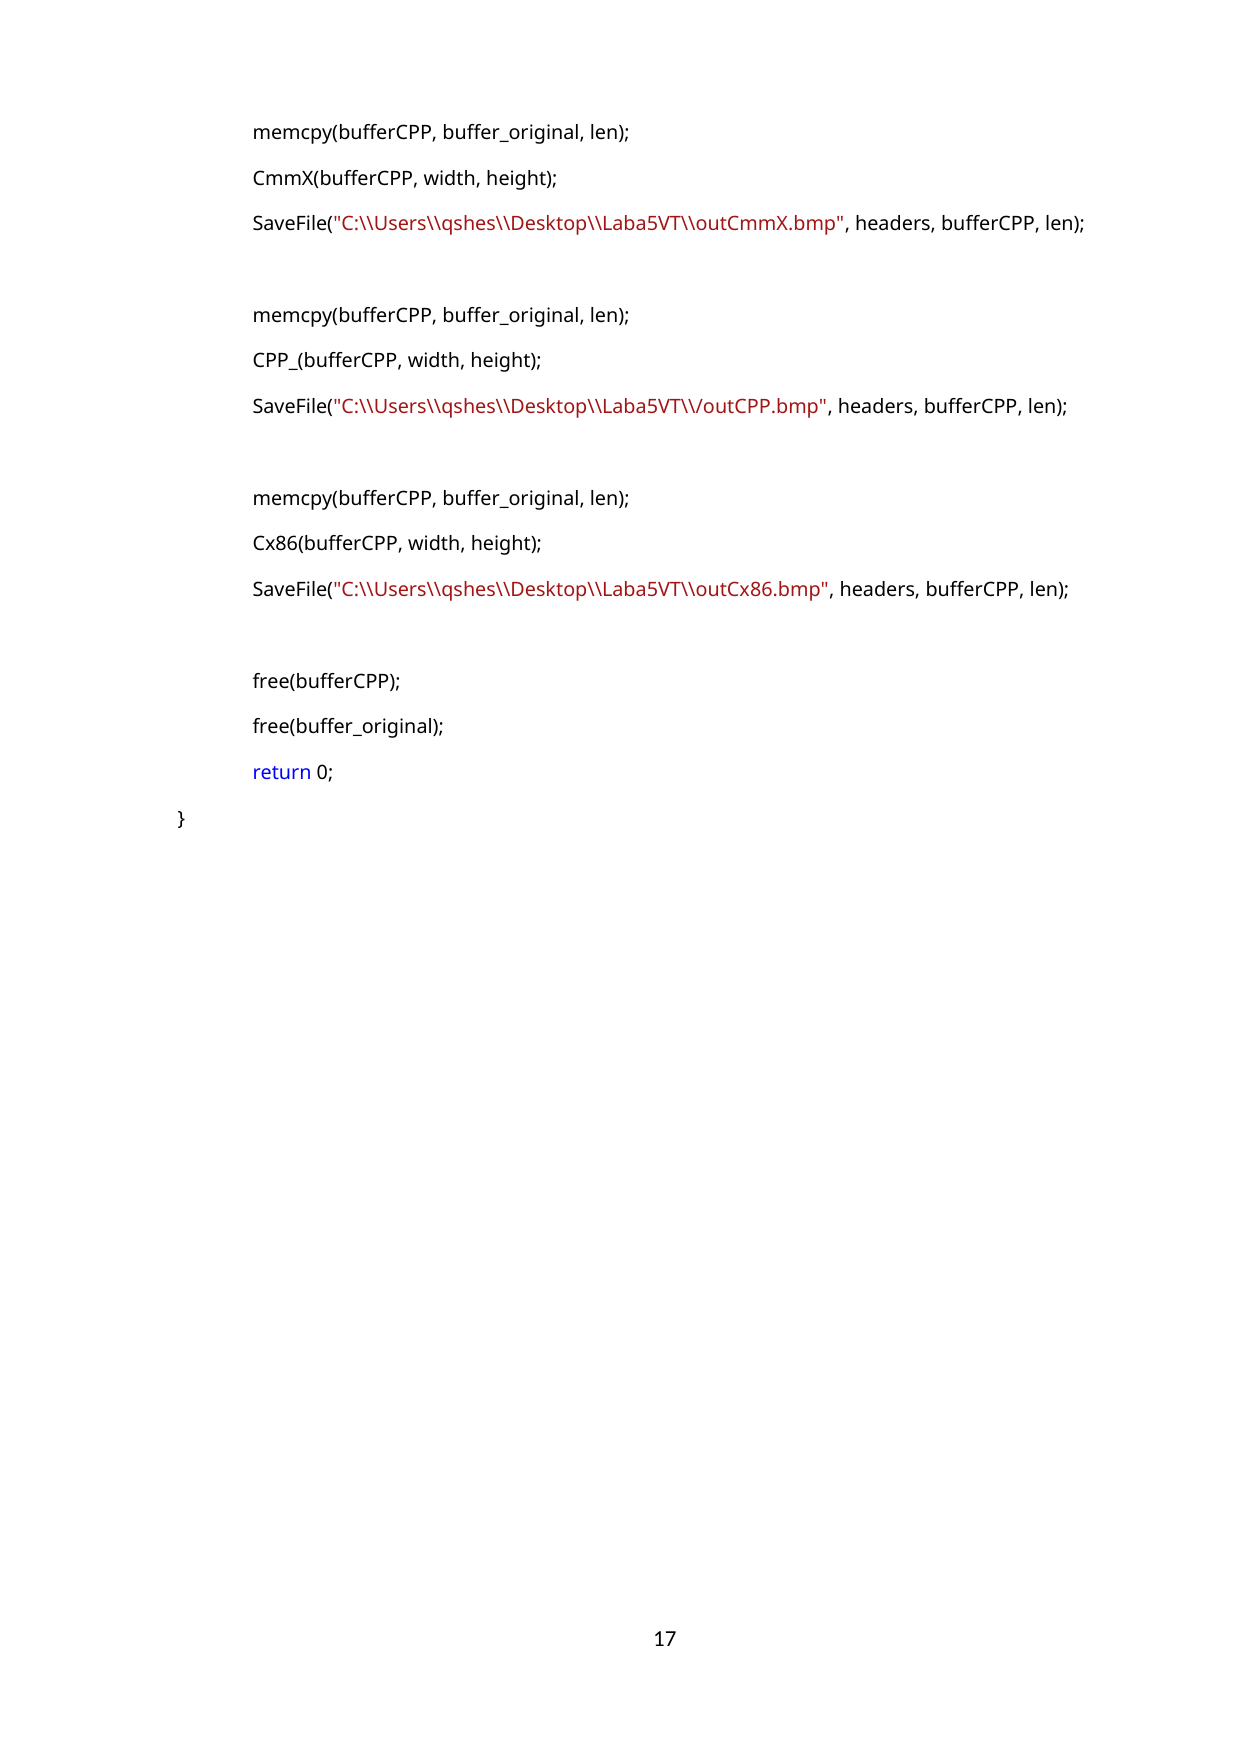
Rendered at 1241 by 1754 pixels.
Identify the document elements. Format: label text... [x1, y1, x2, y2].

text free(buffer_original); [177, 713, 1152, 739]
text Cx86(bufferCPP, width, height); [177, 530, 1152, 557]
text SaveFile("C:\\Users\\qshes\\Desktop\\Laba5VT\\outCx86.bmp", headers, bufferCPP, len); [177, 575, 1152, 602]
text SaveFile("C:\\Users\\qshes\\Desktop\\Laba5VT\\/outCPP.bmp", headers, bufferCPP, len); [177, 392, 1152, 419]
text } [177, 804, 1152, 831]
text CmmX(bufferCPP, width, height); [177, 164, 1152, 191]
text memcpy(bufferCPP, buffer_original, len); [177, 301, 1152, 328]
text return 0; [177, 758, 1152, 785]
text CPP_(bufferCPP, width, height); [177, 347, 1152, 374]
text free(bufferCPP); [177, 667, 1152, 694]
text SaveFile("C:\\Users\\qshes\\Desktop\\Laba5VT\\outCmmX.bmp", headers, bufferCPP, len); [177, 209, 1152, 237]
text memcpy(bufferCPP, buffer_original, len); [177, 118, 1152, 145]
text memcpy(bufferCPP, buffer_original, len); [177, 484, 1152, 511]
